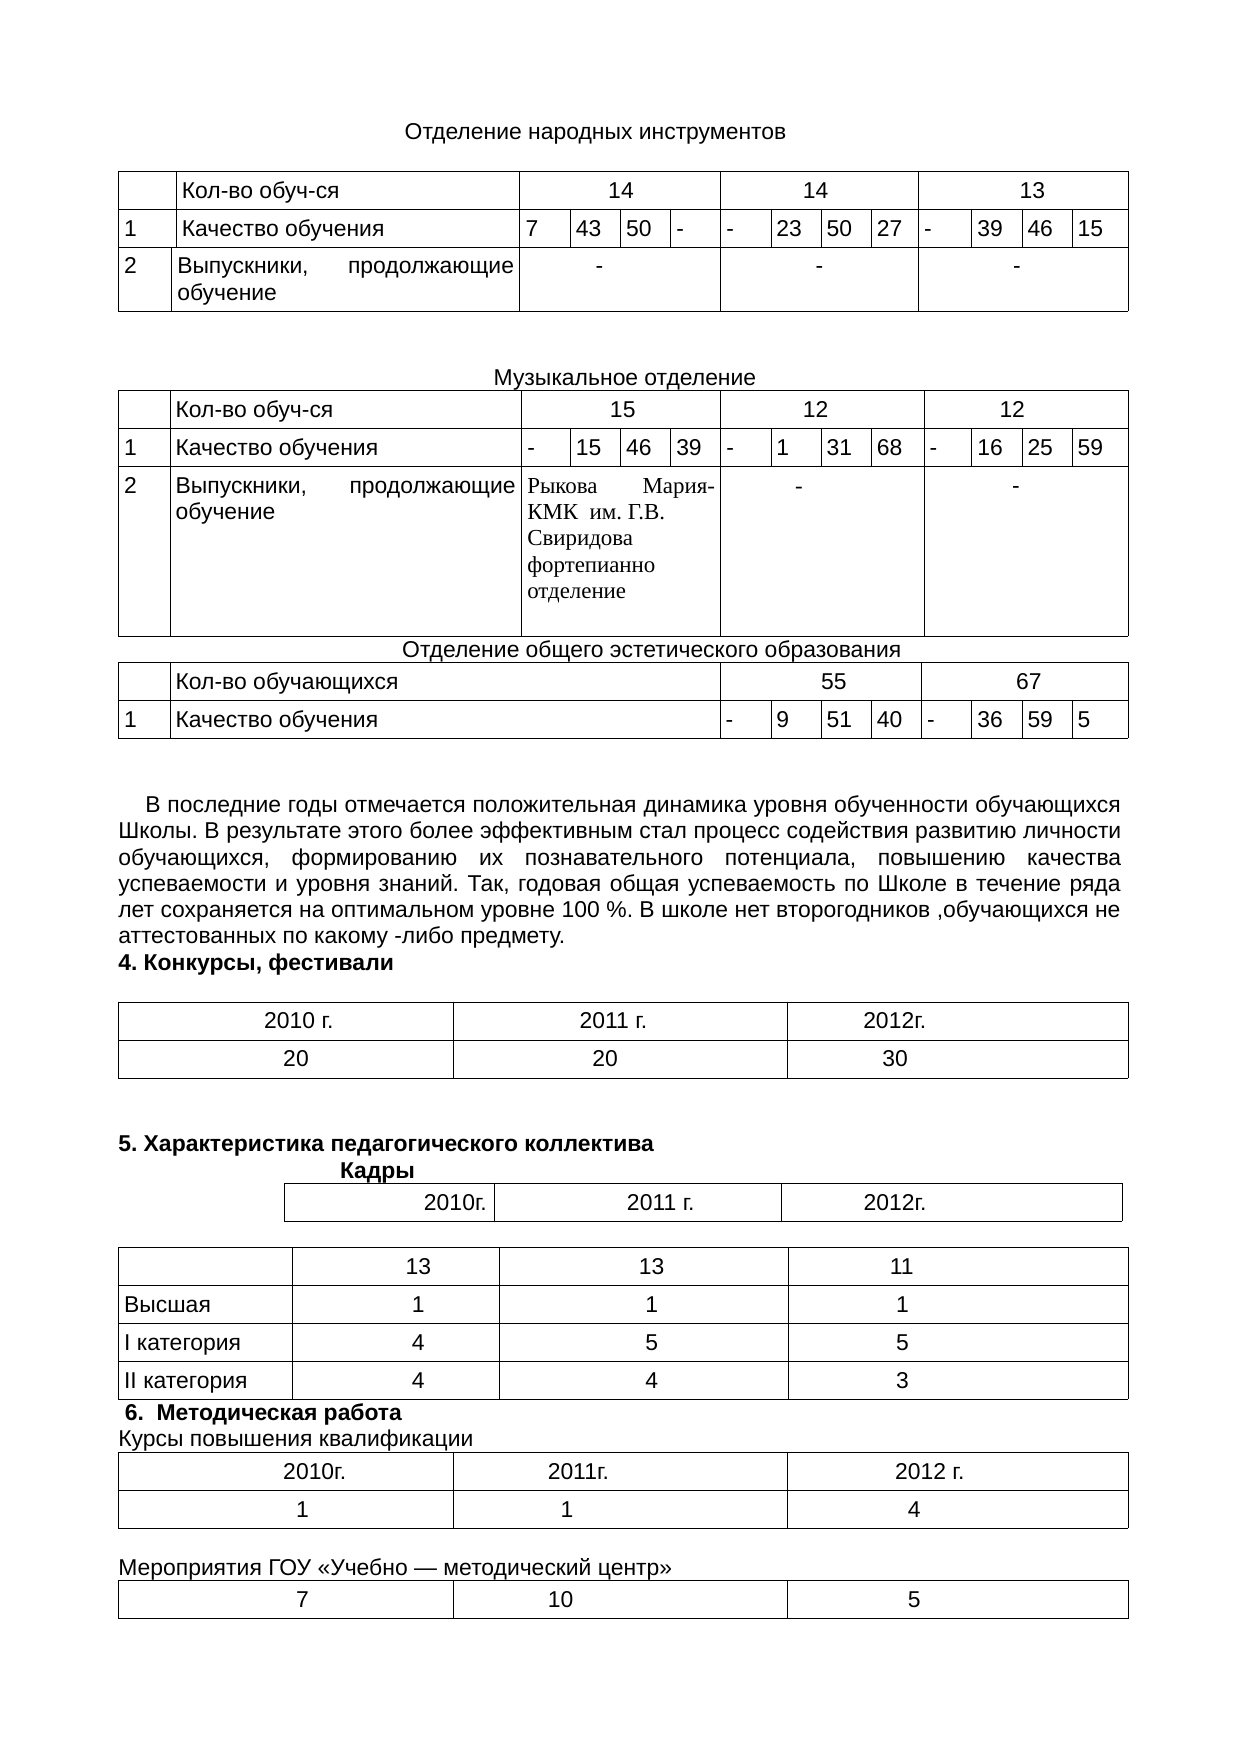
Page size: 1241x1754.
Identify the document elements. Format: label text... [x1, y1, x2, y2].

table_cell - [721, 429, 771, 466]
table_cell 50 [621, 210, 670, 247]
table_cell 1 [454, 1491, 787, 1528]
table_cell - [919, 210, 971, 247]
text Мероприятия ГОУ «Учебно — методический центр» [118, 1529, 1122, 1580]
table_cell Качество обучения [171, 429, 521, 466]
table_header 55 [721, 663, 921, 700]
table_cell 27 [872, 210, 918, 247]
table_cell 15 [1073, 210, 1128, 247]
table_cell 3 [789, 1362, 1128, 1399]
table_cell Высшая [119, 1286, 292, 1323]
table_cell 23 [772, 210, 821, 247]
table_cell 43 [571, 210, 620, 247]
table_header 15 [522, 391, 720, 428]
table_cell Качество обучения [177, 210, 519, 247]
table_cell 59 [1023, 701, 1072, 738]
table_header 2012г. [782, 1184, 1122, 1221]
table_header 11 [789, 1248, 1128, 1285]
table_header [119, 1248, 292, 1285]
table_header [119, 663, 170, 700]
table_cell 5 [500, 1324, 788, 1361]
table_cell 1 [119, 210, 176, 247]
table_cell 4 [293, 1362, 499, 1399]
table_cell 36 [972, 701, 1022, 738]
table_cell 1 [293, 1286, 499, 1323]
table_cell 1 [119, 1491, 453, 1528]
table_cell - [522, 429, 570, 466]
table_cell 31 [822, 429, 871, 466]
table_cell 20 [119, 1041, 453, 1077]
table_cell 5 [1073, 701, 1128, 738]
text Отделение народных инструментов [118, 118, 1122, 171]
table_cell 46 [621, 429, 670, 466]
table_header 2011 г. [454, 1003, 787, 1039]
table_cell 39 [671, 429, 720, 466]
table_cell - [721, 467, 924, 636]
table_cell Качество обучения [171, 701, 720, 738]
table_cell I категория [119, 1324, 292, 1361]
table_header 7 [119, 1581, 453, 1618]
table_header Кол-во обуч-ся [177, 172, 519, 209]
table_cell 7 [520, 210, 570, 247]
table_cell 1 [500, 1286, 788, 1323]
table_header Кол-во обучающихся [171, 663, 720, 700]
table_cell 50 [822, 210, 871, 247]
table_cell 46 [1023, 210, 1072, 247]
table_cell 1 [772, 429, 821, 466]
text Музыкальное отделение [118, 364, 1122, 390]
table_cell - [925, 429, 971, 466]
table_cell Рыкова Мария-КМК им. Г.В. Свиридова фортепианно отделение [522, 467, 720, 636]
table_cell - [919, 248, 1128, 311]
table_header 14 [520, 172, 720, 209]
table_cell - [721, 210, 771, 247]
table_cell 1 [789, 1286, 1128, 1323]
table_header 2010г. [285, 1184, 494, 1221]
table_header 10 [454, 1581, 787, 1618]
table_header 5 [788, 1581, 1128, 1618]
table_cell - [721, 701, 771, 738]
table_header 14 [721, 172, 918, 209]
table_cell Выпускники, продолжающие обучение [171, 467, 521, 636]
table_header Кол-во обуч-ся [171, 391, 521, 428]
table_cell II категория [119, 1362, 292, 1399]
table_cell 15 [571, 429, 620, 466]
table_cell 30 [788, 1041, 1128, 1077]
table_header 2011 г. [495, 1184, 781, 1221]
table_cell - [922, 701, 971, 738]
table_cell 25 [1023, 429, 1072, 466]
table_cell 68 [872, 429, 924, 466]
table_cell 16 [972, 429, 1022, 466]
text В последние годы отмечается положительная динамика уровня обученности обучающихся Школы. В результате этого более эффективным стал процесс содействия развитию личности обучающихся, формированию их познавательного потенциала, повышению качества успеваемости и уровня знаний. Так, годовая общая успеваемость по Школе в течение ряда лет сохраняется на оптимальном уровне 100 %. В школе нет второгодников ,обучающихся не аттестованных по какому -либо предмету. 4. Конкурсы, фестивали [118, 791, 1122, 975]
table_cell - [721, 248, 918, 311]
table_header 13 [919, 172, 1128, 209]
table_cell 39 [972, 210, 1022, 247]
table_header 13 [293, 1248, 499, 1285]
table_header 2010г. [119, 1453, 453, 1490]
table_cell 51 [822, 701, 871, 738]
table_header 2012г. [788, 1003, 1128, 1039]
table_cell 40 [872, 701, 921, 738]
table_cell 2 [119, 248, 171, 311]
table_cell - [671, 210, 720, 247]
table_cell 1 [119, 429, 170, 466]
table_cell 59 [1073, 429, 1128, 466]
table_header 2011г. [454, 1453, 787, 1490]
table_cell 1 [119, 701, 170, 738]
table_cell Выпускники, продолжающие обучение [172, 248, 519, 311]
table_cell 2 [119, 467, 170, 636]
table_cell - [925, 467, 1128, 636]
table_header 13 [500, 1248, 788, 1285]
table_cell - [520, 248, 720, 311]
table_cell 4 [500, 1362, 788, 1399]
table_header 12 [925, 391, 1128, 428]
table_header [119, 391, 170, 428]
table_cell 4 [788, 1491, 1128, 1528]
table_header 67 [922, 663, 1128, 700]
table_header 2012 г. [788, 1453, 1128, 1490]
table_cell 5 [789, 1324, 1128, 1361]
table_header 12 [721, 391, 924, 428]
table_header [119, 172, 176, 209]
table_cell 20 [454, 1041, 787, 1077]
text Отделение общего эстетического образования [118, 637, 1122, 662]
table_cell 4 [293, 1324, 499, 1361]
text 6. Методическая работа Курсы повышения квалификации [118, 1400, 1122, 1452]
text 5. Характеристика педагогического коллектива Кадры [118, 1079, 1122, 1183]
table_header 2010 г. [119, 1003, 453, 1039]
table_cell 9 [772, 701, 821, 738]
